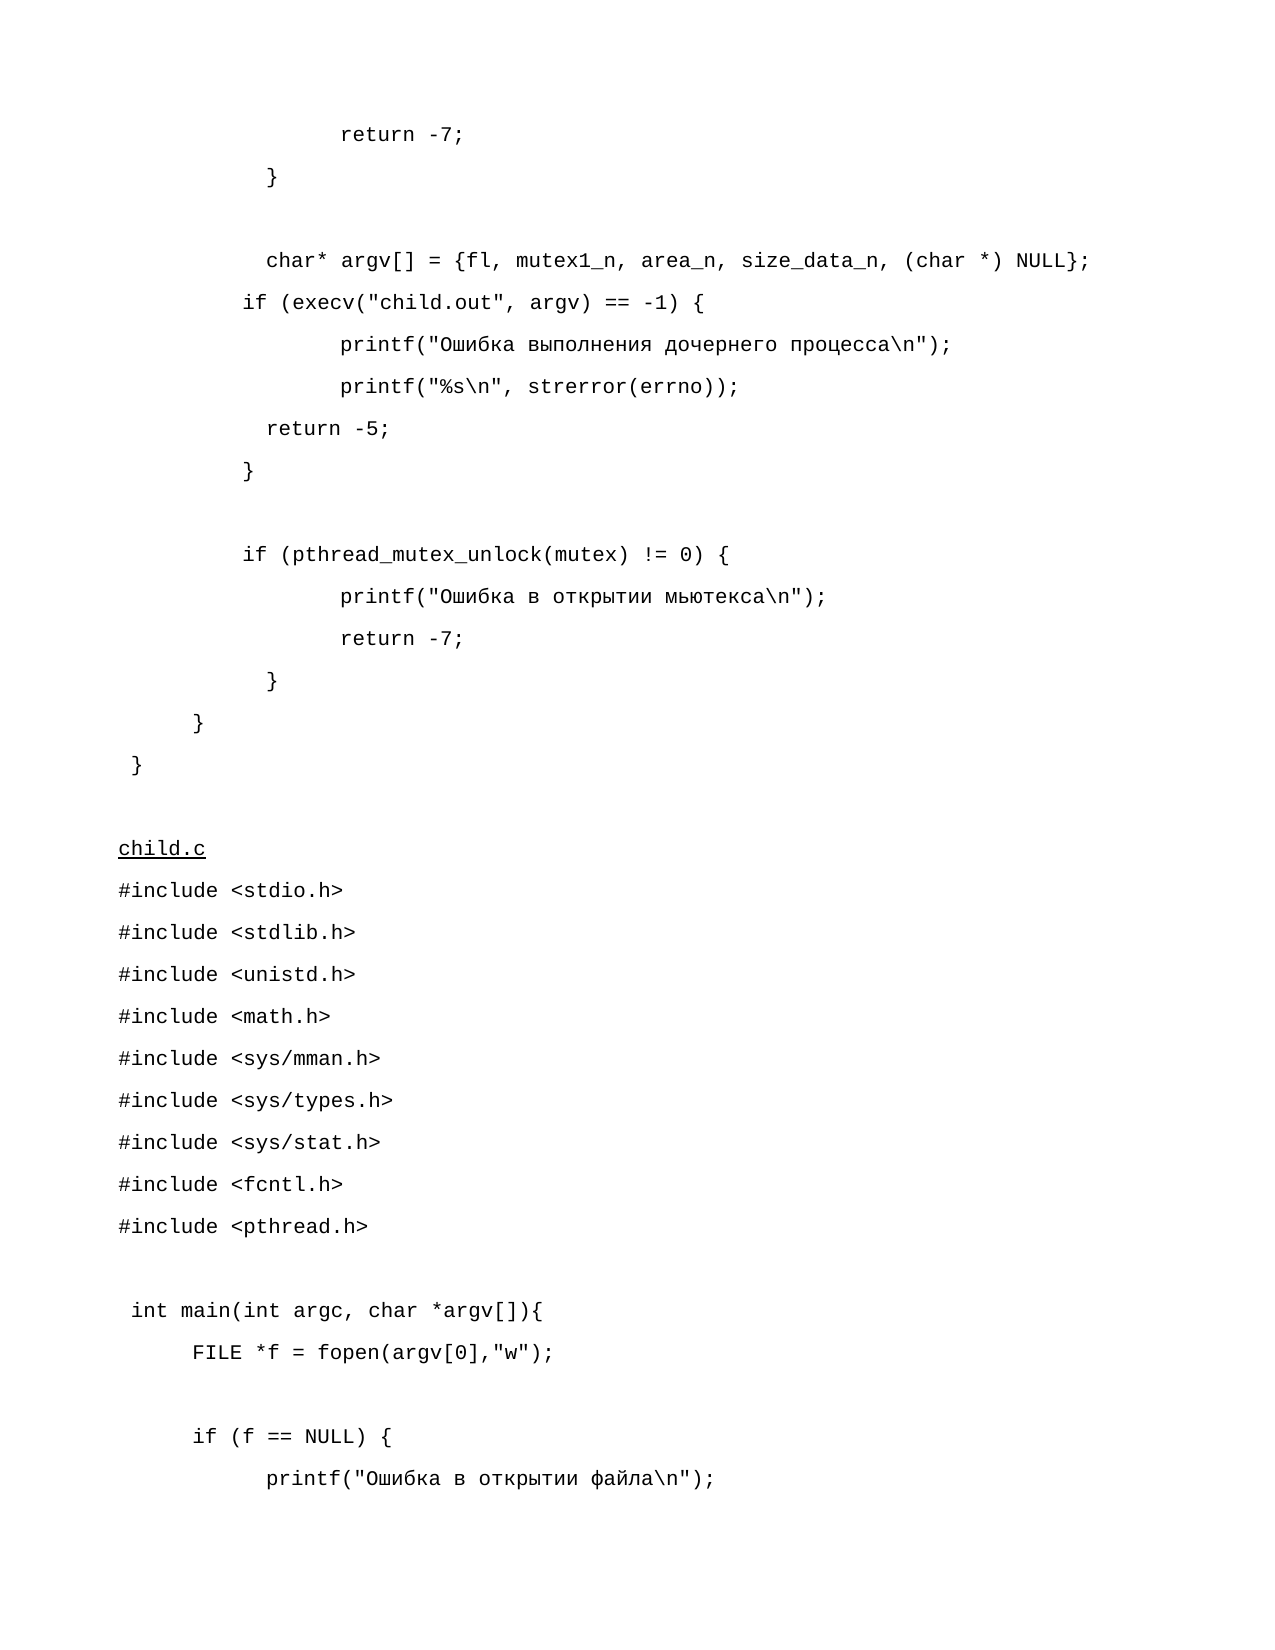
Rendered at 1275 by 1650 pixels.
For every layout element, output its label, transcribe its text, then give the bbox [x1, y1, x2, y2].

text if (f == NULL) { [118, 1419, 1157, 1449]
text #include <math.h> [118, 1000, 1157, 1029]
text #include <sys/types.h> [118, 1084, 1157, 1113]
text if (pthread_mutex_unlock(mutex) != 0) { [118, 538, 1157, 567]
text child.c [118, 832, 1157, 861]
text } [118, 664, 1157, 693]
text } [118, 706, 1157, 735]
text #include <sys/stat.h> [118, 1126, 1157, 1155]
text return -5; [118, 412, 1157, 441]
text FILE *f = fopen(argv[0],"w"); [118, 1336, 1157, 1365]
text return -7; [118, 118, 1157, 148]
text #include <unistd.h> [118, 958, 1157, 987]
text printf("Ошибка в открытии мьютекса\n"); [118, 580, 1157, 609]
text printf("Ошибка в открытии файла\n"); [118, 1461, 1157, 1491]
text printf("Ошибка выполнения дочернего процесса\n"); [118, 328, 1157, 357]
text #include <pthread.h> [118, 1209, 1157, 1239]
text #include <stdio.h> [118, 874, 1157, 903]
text #include <stdlib.h> [118, 916, 1157, 945]
text } [118, 454, 1157, 483]
text return -7; [118, 622, 1157, 651]
text #include <fcntl.h> [118, 1168, 1157, 1197]
text int main(int argc, char *argv[]){ [118, 1293, 1157, 1323]
text if (execv("child.out", argv) == -1) { [118, 286, 1157, 316]
text printf("%s\n", strerror(errno)); [118, 370, 1157, 399]
text #include <sys/mman.h> [118, 1042, 1157, 1071]
text char* argv[] = {fl, mutex1_n, area_n, size_data_n, (char *) NULL}; [118, 244, 1157, 273]
text } [118, 748, 1157, 777]
text } [118, 160, 1157, 189]
